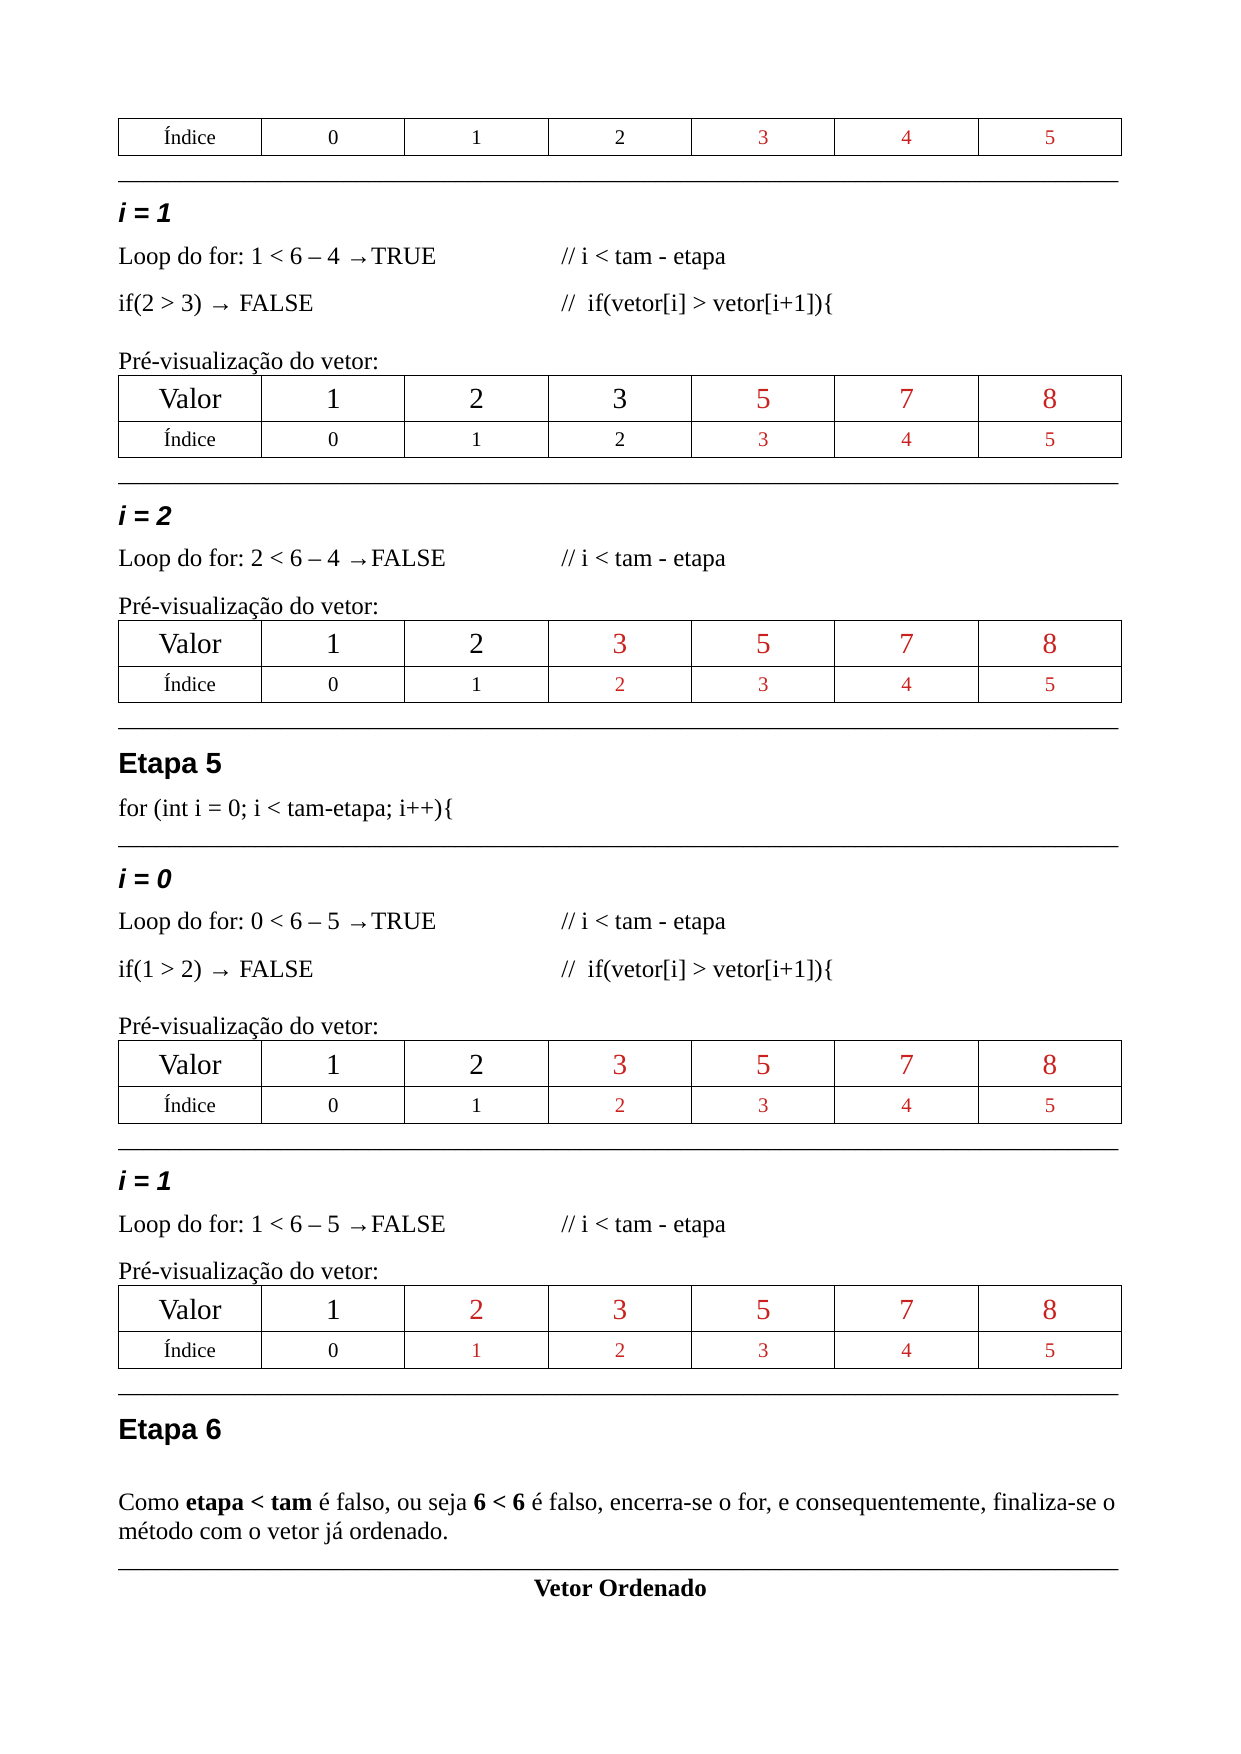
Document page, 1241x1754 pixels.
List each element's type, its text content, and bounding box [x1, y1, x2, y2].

table_cell Índice [119, 119, 261, 155]
table_header 1 [262, 1041, 404, 1086]
table_cell Índice [119, 1087, 261, 1123]
table_header 8 [979, 1041, 1121, 1086]
table_header 3 [549, 621, 691, 666]
table_header 7 [835, 1286, 978, 1331]
table_cell 1 [405, 1332, 548, 1368]
text Vetor Ordenado [118, 1573, 1122, 1602]
text if(1 > 2) → FALSE // if(vetor[i] > vetor[i+1]){ [118, 954, 1122, 983]
table_header 7 [835, 621, 978, 666]
table_header 7 [835, 1041, 978, 1086]
table_header 1 [262, 621, 404, 666]
table_cell 2 [549, 422, 691, 457]
table_cell 5 [979, 1332, 1121, 1368]
table_cell 3 [692, 1332, 834, 1368]
table_header 8 [979, 621, 1121, 666]
table_cell 2 [549, 119, 691, 155]
table_cell 0 [262, 1087, 404, 1123]
table_cell 0 [262, 119, 404, 155]
text Loop do for: 2 < 6 – 4 →FALSE // i < tam - etapa [118, 543, 1122, 572]
table_header 8 [979, 1286, 1121, 1331]
table_cell 3 [692, 667, 834, 702]
text Loop do for: 1 < 6 – 4 →TRUE // i < tam - etapa [118, 241, 1122, 269]
table_cell Índice [119, 422, 261, 457]
table_cell 4 [835, 667, 978, 702]
subtitle Etapa 5 [118, 747, 1122, 780]
text ________________________________________________________________________________ [118, 821, 1122, 850]
text Pré-visualização do vetor: [118, 346, 1122, 374]
table_header 8 [979, 376, 1121, 421]
table_cell 1 [405, 422, 548, 457]
text ________________________________________________________________________________ [118, 1544, 1122, 1573]
table_header 2 [405, 1041, 548, 1086]
table_cell 2 [549, 667, 691, 702]
table_header 2 [405, 1286, 548, 1331]
text ________________________________________________________________________________ [118, 1124, 1122, 1153]
table_header Valor [119, 621, 261, 666]
subtitle i = 0 [118, 863, 1122, 894]
text if(2 > 3) → FALSE // if(vetor[i] > vetor[i+1]){ [118, 288, 1122, 317]
table_header Valor [119, 1041, 261, 1086]
table_header 5 [692, 621, 834, 666]
text for (int i = 0; i < tam-etapa; i++){ [118, 793, 1122, 821]
table_header 7 [835, 376, 978, 421]
table_cell 0 [262, 422, 404, 457]
text ________________________________________________________________________________ [118, 156, 1122, 184]
table_header Valor [119, 1286, 261, 1331]
table_header 5 [692, 1286, 834, 1331]
table_header 2 [405, 621, 548, 666]
table_header 5 [692, 376, 834, 421]
text ________________________________________________________________________________ [118, 1369, 1122, 1398]
table_cell 4 [835, 1332, 978, 1368]
table_header 5 [692, 1041, 834, 1086]
table_cell 4 [835, 119, 978, 155]
text ________________________________________________________________________________ [118, 703, 1122, 732]
table_header 1 [262, 376, 404, 421]
table_cell 3 [692, 422, 834, 457]
table_cell 3 [692, 119, 834, 155]
table_cell 5 [979, 667, 1121, 702]
text ________________________________________________________________________________ [118, 458, 1122, 487]
table_cell 5 [979, 422, 1121, 457]
text Pré-visualização do vetor: [118, 591, 1122, 619]
table_cell 2 [549, 1087, 691, 1123]
table_cell 5 [979, 1087, 1121, 1123]
text Pré-visualização do vetor: [118, 1011, 1122, 1040]
table_cell 0 [262, 1332, 404, 1368]
table_cell 1 [405, 119, 548, 155]
table_cell 3 [692, 1087, 834, 1123]
table_cell Índice [119, 667, 261, 702]
table_header 3 [549, 1041, 691, 1086]
table_cell 4 [835, 422, 978, 457]
table_cell 1 [405, 667, 548, 702]
subtitle Etapa 6 [118, 1412, 1122, 1446]
table_cell Índice [119, 1332, 261, 1368]
table_cell 1 [405, 1087, 548, 1123]
subtitle i = 2 [118, 499, 1122, 531]
table_cell 2 [549, 1332, 691, 1368]
table_header 2 [405, 376, 548, 421]
subtitle i = 1 [118, 1165, 1122, 1196]
table_header Valor [119, 376, 261, 421]
text Como etapa < tam é falso, ou seja 6 < 6 é falso, encerra-se o for, e consequentemente, finaliza-se o método com o vetor já ordenado. [118, 1487, 1122, 1544]
text Pré-visualização do vetor: [118, 1256, 1122, 1285]
subtitle i = 1 [118, 197, 1122, 228]
text Loop do for: 0 < 6 – 5 →TRUE // i < tam - etapa [118, 906, 1122, 935]
table_cell 0 [262, 667, 404, 702]
text Loop do for: 1 < 6 – 5 →FALSE // i < tam - etapa [118, 1209, 1122, 1238]
table_header 3 [549, 1286, 691, 1331]
table_cell 4 [835, 1087, 978, 1123]
table_cell 5 [979, 119, 1121, 155]
table_header 3 [549, 376, 691, 421]
table_header 1 [262, 1286, 404, 1331]
